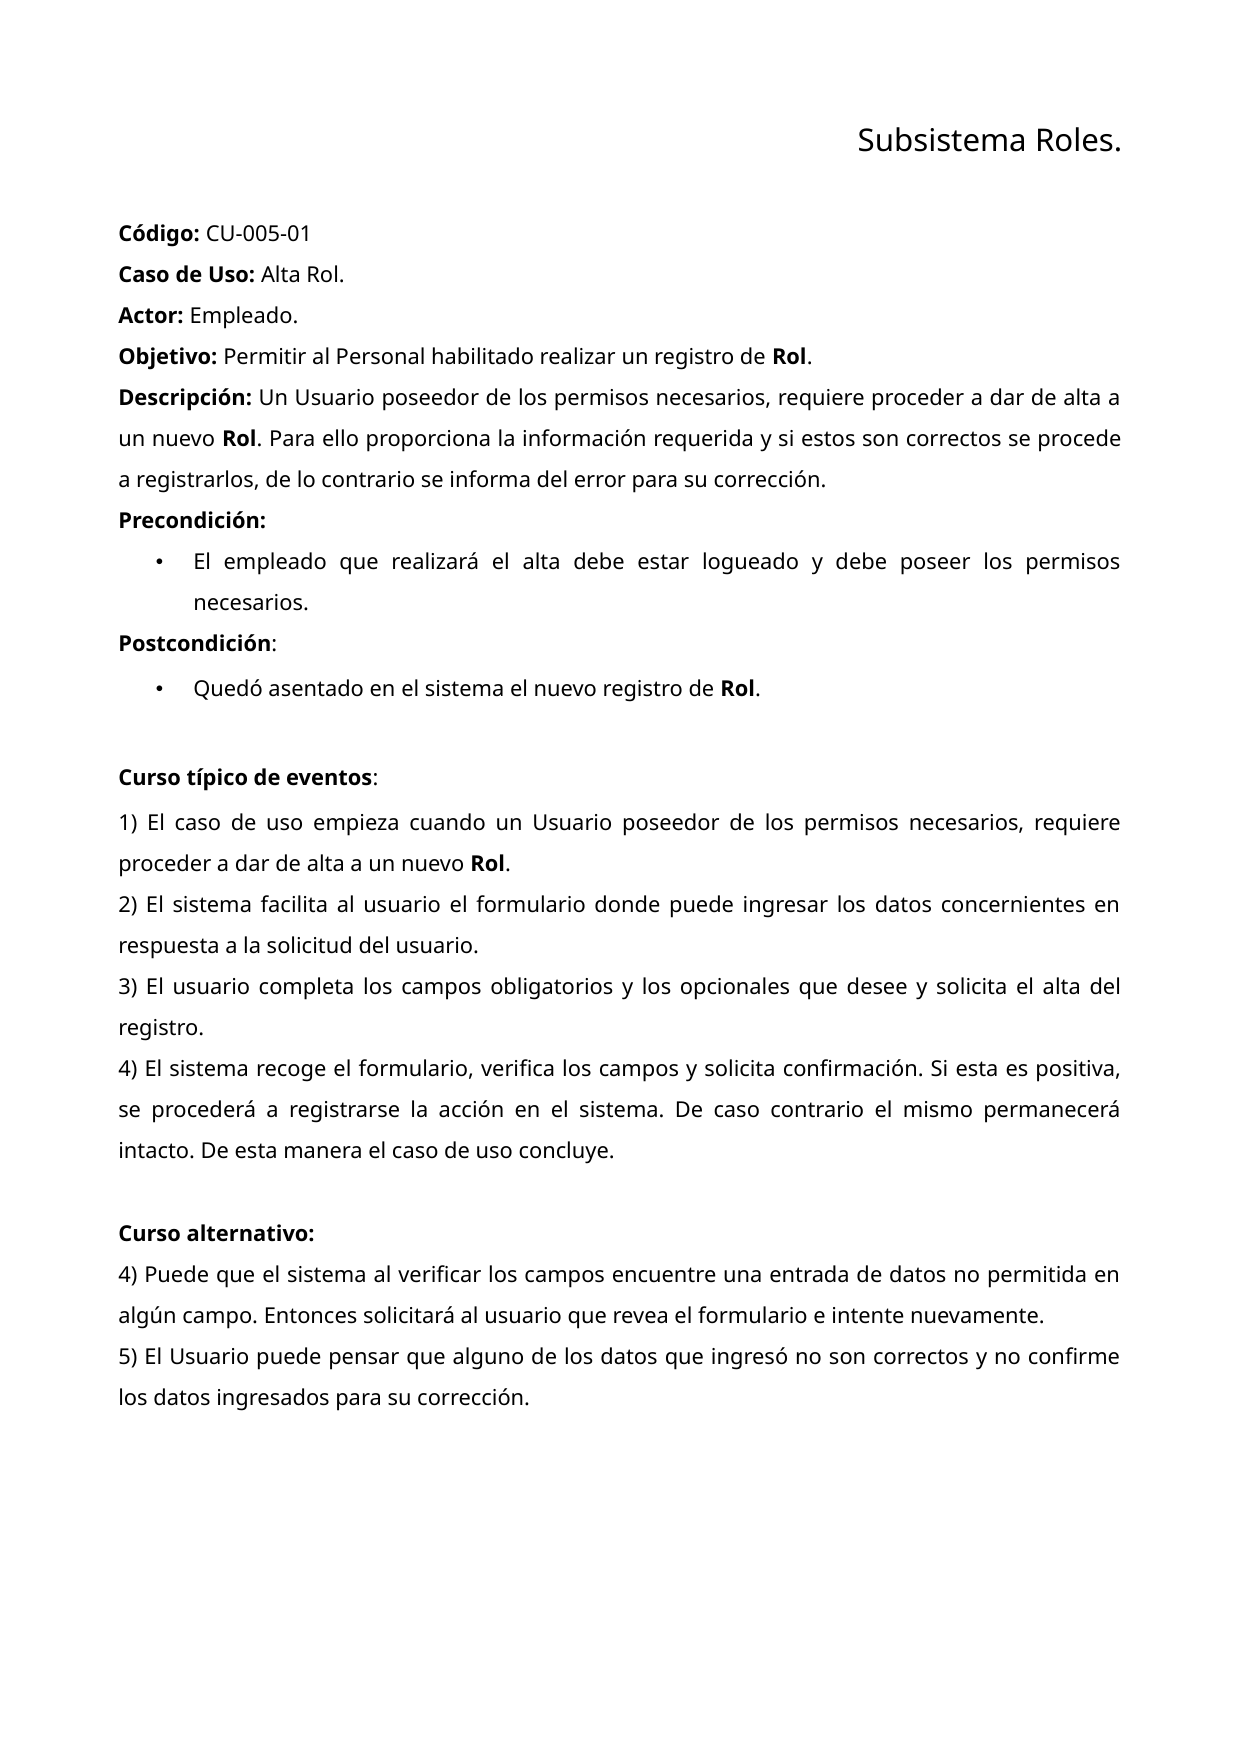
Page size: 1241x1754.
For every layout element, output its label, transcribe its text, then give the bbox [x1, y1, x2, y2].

text 1) El caso de uso empieza cuando un Usuario poseedor de los permisos necesarios, requiere proceder a dar de alta a un nuevo Rol. [118, 807, 1122, 878]
text Postcondición: [118, 628, 1122, 658]
text 5) El Usuario puede pensar que alguno de los datos que ingresó no son correctos y no confirme los datos ingresados para su corrección. [118, 1341, 1122, 1411]
text Caso de Uso: Alta Rol. [118, 259, 1122, 289]
text Precondición: [118, 505, 1122, 535]
text Objetivo: Permitir al Personal habilitado realizar un registro de Rol. [118, 341, 1122, 371]
text 3) El usuario completa los campos obligatorios y los opcionales que desee y solicita el alta del registro. [118, 971, 1122, 1042]
text Curso alternativo: [118, 1217, 1122, 1247]
text 2) El sistema facilita al usuario el formulario donde puede ingresar los datos concernientes en respuesta a la solicitud del usuario. [118, 889, 1122, 960]
text Descripción: Un Usuario poseedor de los permisos necesarios, requiere proceder a dar de alta a un nuevo Rol. Para ello proporciona la información requerida y si estos son correctos se procede a registrarlos, de lo contrario se informa del error para su corrección. [118, 382, 1122, 494]
text 4) El sistema recoge el formulario, verifica los campos y solicita confirmación. Si esta es positiva, se procederá a registrarse la acción en el sistema. De caso contrario el mismo permanecerá intacto. De esta manera el caso de uso concluye. [118, 1053, 1122, 1165]
text Subsistema Roles. [118, 118, 1122, 161]
list Quedó asentado en el sistema el nuevo registro de Rol. [156, 673, 1122, 703]
list El empleado que realizará el alta debe estar logueado y debe poseer los permisos necesarios. [156, 546, 1122, 617]
text Curso típico de eventos: [118, 762, 1122, 792]
text 4) Puede que el sistema al verificar los campos encuentre una entrada de datos no permitida en algún campo. Entonces solicitará al usuario que revea el formulario e intente nuevamente. [118, 1258, 1122, 1329]
text Código: CU-005-01 [118, 218, 1122, 248]
text Actor: Empleado. [118, 300, 1122, 330]
